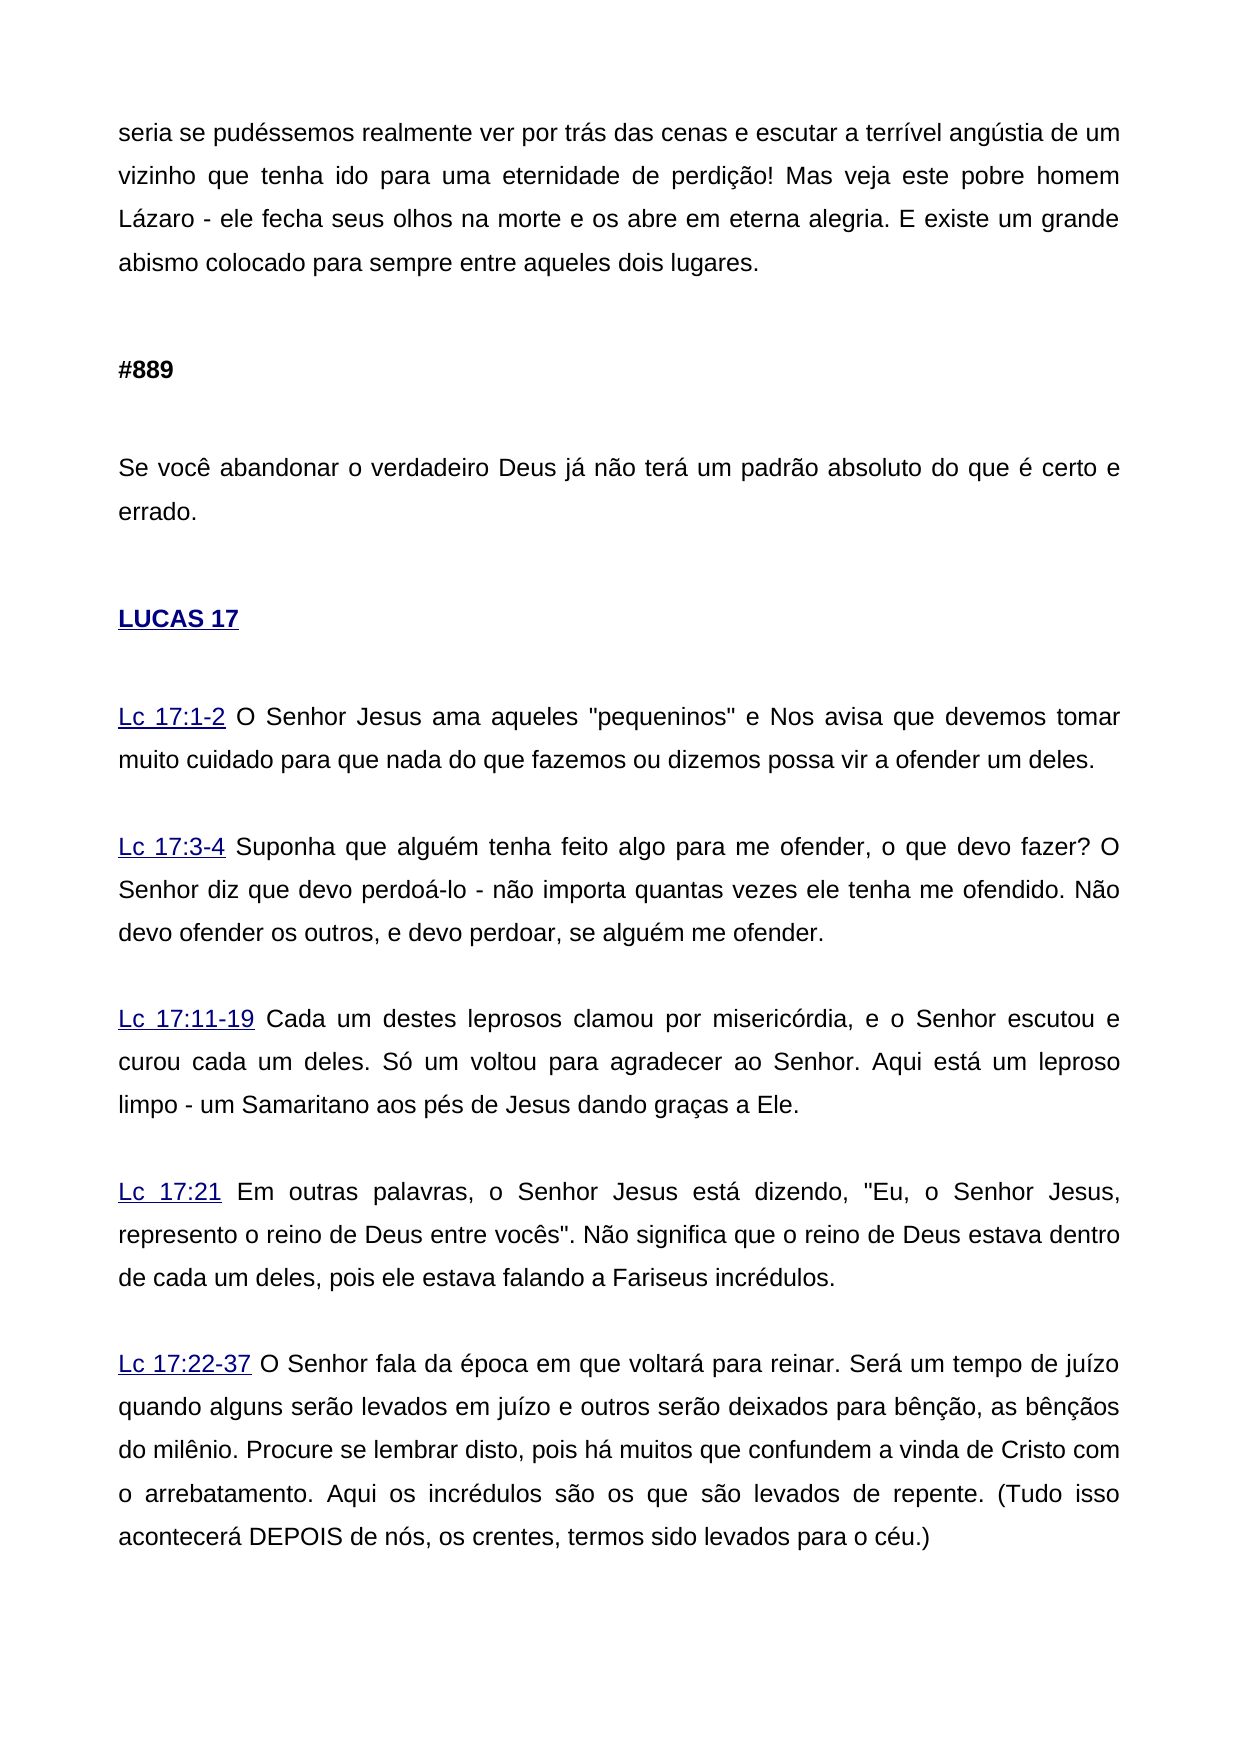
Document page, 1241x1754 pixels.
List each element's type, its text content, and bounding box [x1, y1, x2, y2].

text seria se pudéssemos realmente ver por trás das cenas e escutar a terrível angústia de um vizinho que tenha ido para uma eternidade de perdição! Mas veja este pobre homem Lázaro - ele fecha seus olhos na morte e os abre em eterna alegria. E existe um grande abismo colocado para sempre entre aqueles dois lugares. [118, 118, 1122, 276]
text Se você abandonar o verdadeiro Deus já não terá um padrão absoluto do que é certo e errado. [118, 453, 1122, 525]
text Lc 17:1-2 O Senhor Jesus ama aqueles "pequeninos" e Nos avisa que devemos tomar muito cuidado para que nada do que fazemos ou dizemos possa vir a ofender um deles. [118, 702, 1122, 774]
text Lc 17:21 Em outras palavras, o Senhor Jesus está dizendo, "Eu, o Senhor Jesus, represento o reino de Deus entre vocês". Não significa que o reino de Deus estava dentro de cada um deles, pois ele estava falando a Fariseus incrédulos. [118, 1177, 1122, 1292]
text Lc 17:3-4 Suponha que alguém tenha feito algo para me ofender, o que devo fazer? O Senhor diz que devo perdoá-lo - não importa quantas vezes ele tenha me ofendido. Não devo ofender os outros, e devo perdoar, se alguém me ofender. [118, 832, 1122, 947]
text Lc 17:11-19 Cada um destes leprosos clamou por misericórdia, e o Senhor escutou e curou cada um deles. Só um voltou para agradecer ao Senhor. Aqui está um leproso limpo - um Samaritano aos pés de Jesus dando graças a Ele. [118, 1004, 1122, 1119]
subtitle #889 [118, 354, 1122, 383]
text Lc 17:22-37 O Senhor fala da época em que voltará para reinar. Será um tempo de juízo quando alguns serão levados em juízo e outros serão deixados para bênção, as bênçãos do milênio. Procure se lembrar disto, pois há muitos que confundem a vinda de Cristo com o arrebatamento. Aqui os incrédulos são os que são levados de repente. (Tudo isso acontecerá DEPOIS de nós, os crentes, termos sido levados para o céu.) [118, 1349, 1122, 1550]
subtitle LUCAS 17 [118, 603, 1122, 632]
